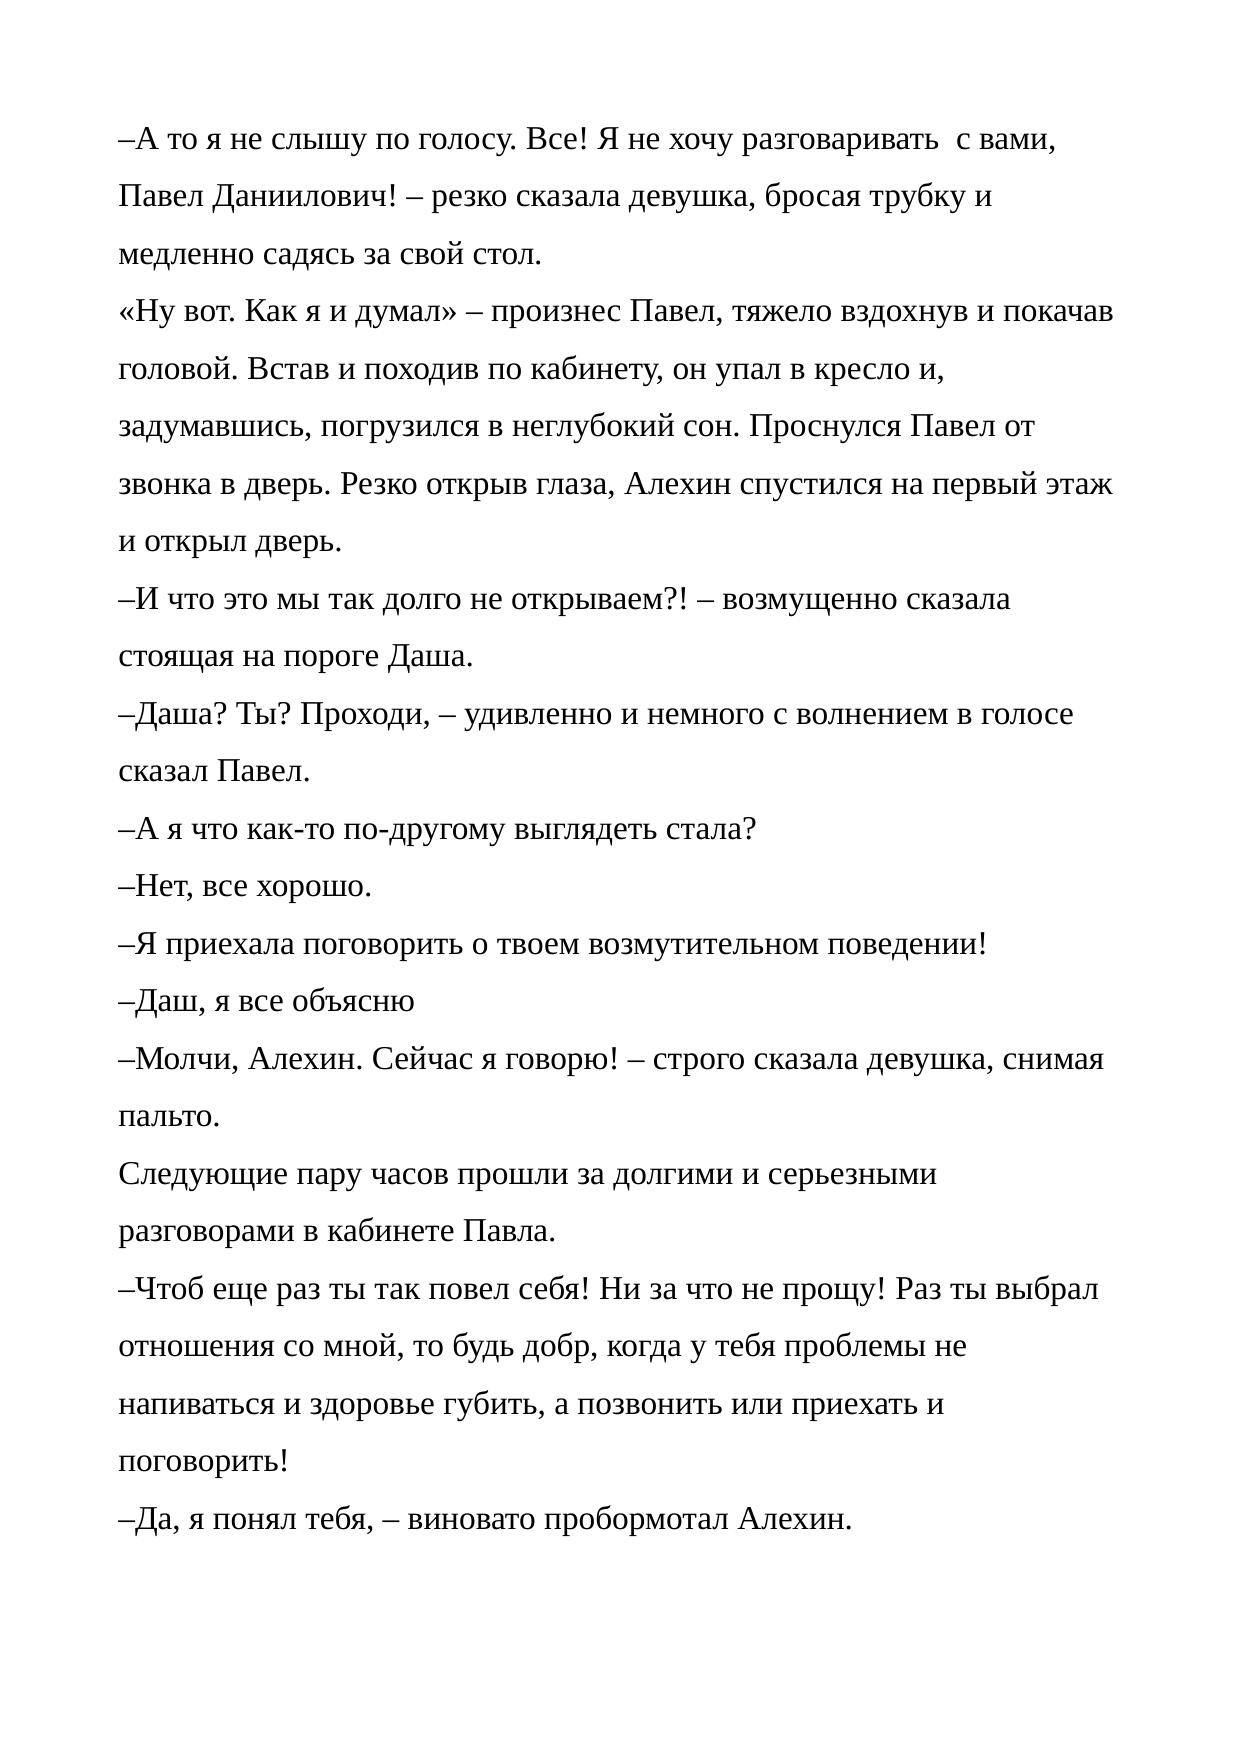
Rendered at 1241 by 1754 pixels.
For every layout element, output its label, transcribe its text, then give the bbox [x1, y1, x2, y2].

text Следующие пару часов прошли за долгими и серьезными разговорами в кабинете Павла. [118, 1153, 1122, 1249]
text «Ну вот. Как я и думал» – произнес Павел, тяжело вздохнув и покачав головой. Встав и походив по кабинету, он упал в кресло и, задумавшись, погрузился в неглубокий сон. Проснулся Павел от звонка в дверь. Резко открыв глаза, Алехин спустился на первый этаж и открыл дверь. [118, 291, 1122, 559]
text –Даша? Ты? Проходи, – удивленно и немного с волнением в голосе сказал Павел. [118, 693, 1122, 789]
text –Я приехала поговорить о твоем возмутительном поведении! [118, 923, 1122, 961]
text –Да, я понял тебя, – виновато пробормотал Алехин. [118, 1498, 1122, 1536]
text –Нет, все хорошо. [118, 866, 1122, 904]
text –Даш, я все объясню [118, 981, 1122, 1019]
text –А я что как-то по-другому выглядеть стала? [118, 808, 1122, 846]
text –И что это мы так долго не открываем?! – возмущенно сказала стоящая на пороге Даша. [118, 578, 1122, 674]
text –Молчи, Алехин. Сейчас я говорю! – строго сказала девушка, снимая пальто. [118, 1038, 1122, 1134]
text –Чтоб еще раз ты так повел себя! Ни за что не прощу! Раз ты выбрал отношения со мной, то будь добр, когда у тебя проблемы не напиваться и здоровье губить, а позвонить или приехать и поговорить! [118, 1268, 1122, 1479]
text –А то я не слышу по голосу. Все! Я не хочу разговаривать с вами, Павел Даниилович! – резко сказала девушка, бросая трубку и медленно садясь за свой стол. [118, 118, 1122, 271]
